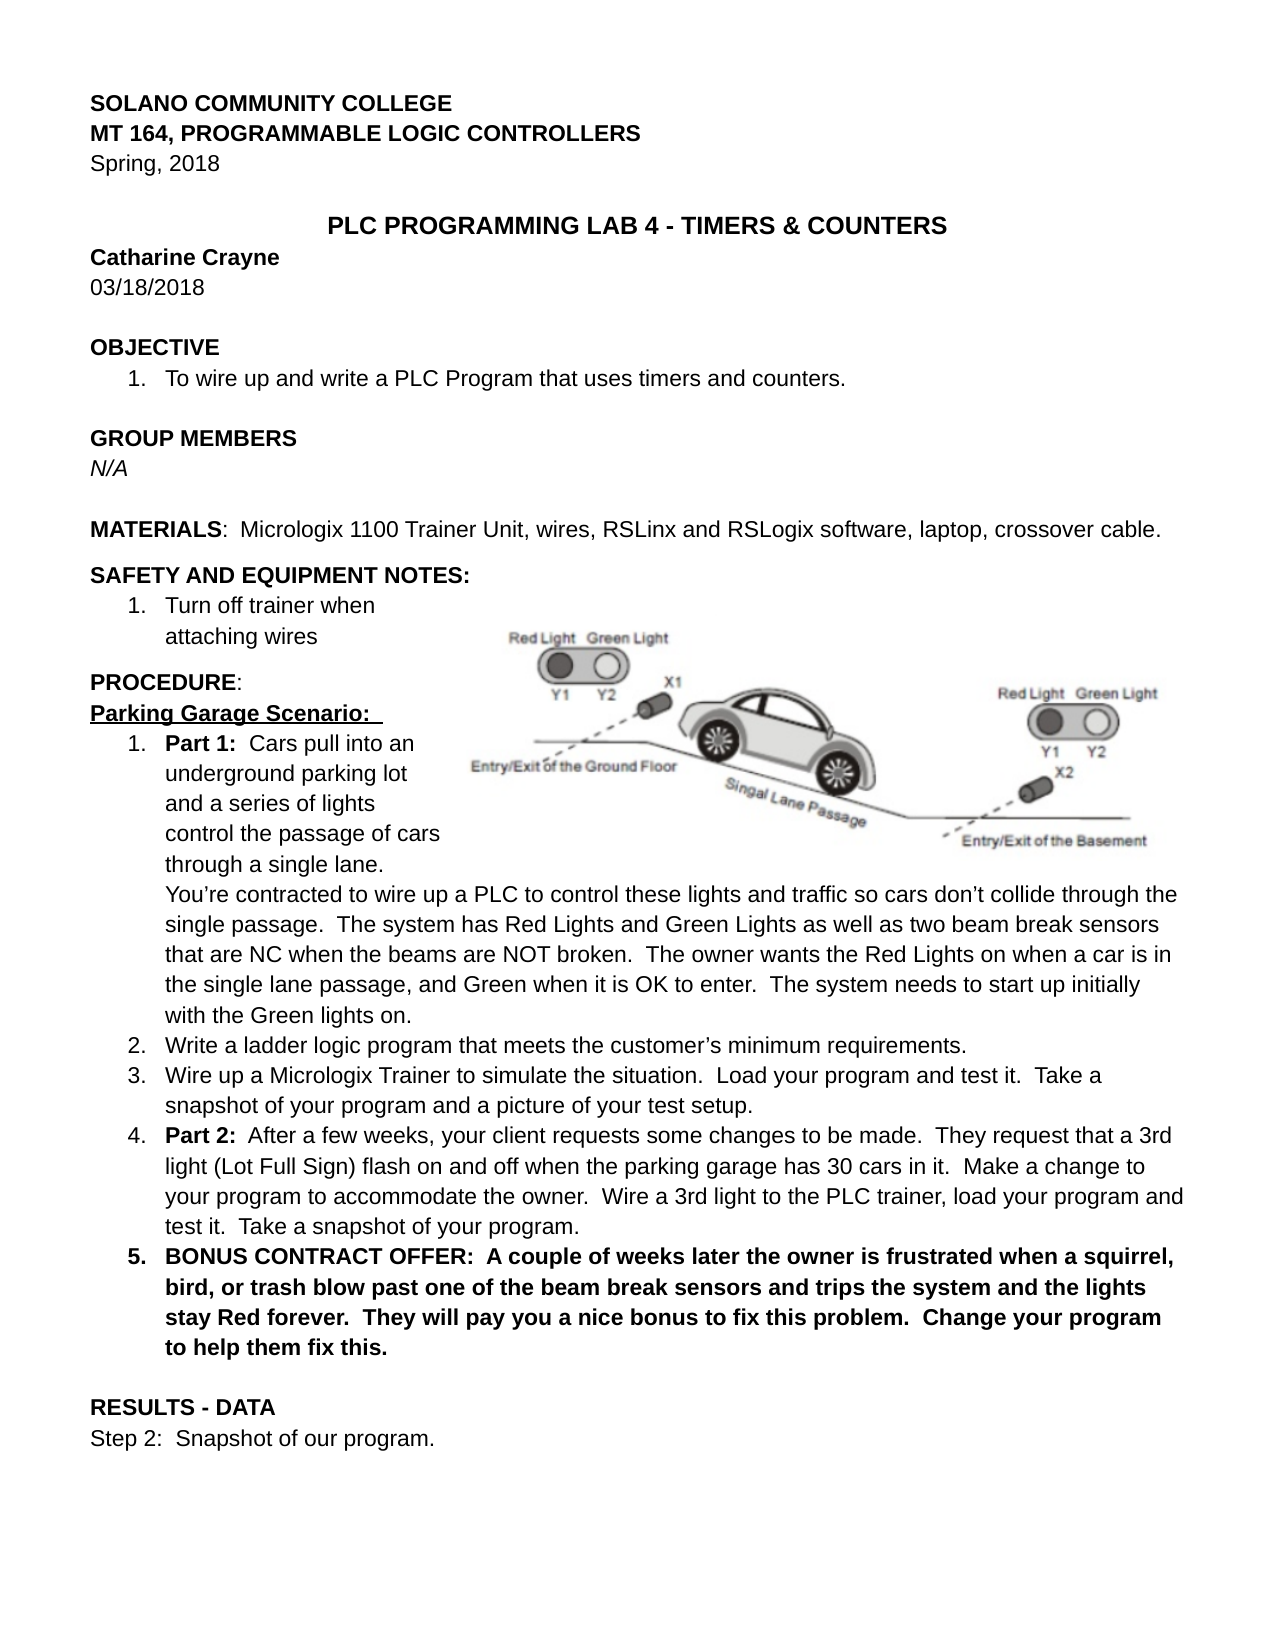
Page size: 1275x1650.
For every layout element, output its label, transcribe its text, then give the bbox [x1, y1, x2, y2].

list Write a ladder logic program that meets the customer’s minimum requirements. [127, 1032, 1185, 1058]
text Parking Garage Scenario: [90, 699, 466, 726]
text Spring, 2018 [90, 150, 1185, 177]
list Turn off trainer when attaching wires [127, 592, 1185, 649]
text Catharine Crayne [90, 244, 1185, 270]
list To wire up and write a PLC Program that uses timers and counters. [127, 364, 1185, 391]
text PLC PROGRAMMING LAB 4 - TIMERS & COUNTERS [90, 211, 1185, 239]
picture [466, 614, 1167, 861]
text SOLANO COMMUNITY COLLEGE [90, 90, 1185, 116]
text RESULTS - DATA [90, 1394, 1185, 1421]
list Part 2: After a few weeks, your client requests some changes to be made. They request that a 3rd light (Lot Full Sign) flash on and off when the parking garage has 30 cars in it. Make a change to your program to accommodate the owner. Wire a 3rd light to the PLC trainer, load your program and test it. Take a snapshot of your program. [127, 1122, 1185, 1239]
text OBJECTIVE [90, 334, 1185, 361]
list Wire up a Micrologix Trainer to simulate the situation. Load your program and test it. Take a snapshot of your program and a picture of your test setup. [127, 1062, 1185, 1119]
text SAFETY AND EQUIPMENT NOTES: [90, 562, 1185, 589]
text MATERIALS: Micrologix 1100 Trainer Unit, wires, RSLinx and RSLogix software, laptop, crossover cable. [90, 516, 1185, 542]
text [1167, 669, 1185, 696]
list BONUS CONTRACT OFFER: A couple of weeks later the owner is frustrated when a squirrel, bird, or trash blow past one of the beam break sensors and trips the system and the lights stay Red forever. They will pay you a nice bonus to fix this problem. Change your program to help them fix this. [127, 1243, 1185, 1360]
text Step 2: Snapshot of our program. [90, 1424, 1185, 1451]
text 03/18/2018 [90, 274, 1185, 300]
list Part 1: Cars pull into an underground parking lot and a series of lights control the passage of cars through a single lane. You’re contracted to wire up a PLC to control these lights and traffic so cars don’t collide through the single passage. The system has Red Lights and Green Lights as well as two beam break sensors that are NC when the beams are NOT broken. The owner wants the Red Lights on when a car is in the single lane passage, and Green when it is OK to enter. The system needs to start up initially with the Green lights on. [127, 730, 1185, 1028]
text PROCEDURE: [90, 669, 466, 696]
text N/A [90, 455, 1185, 482]
text MT 164, PROGRAMMABLE LOGIC CONTROLLERS [90, 120, 1185, 146]
text [1167, 699, 1185, 726]
text GROUP MEMBERS [90, 425, 1185, 451]
